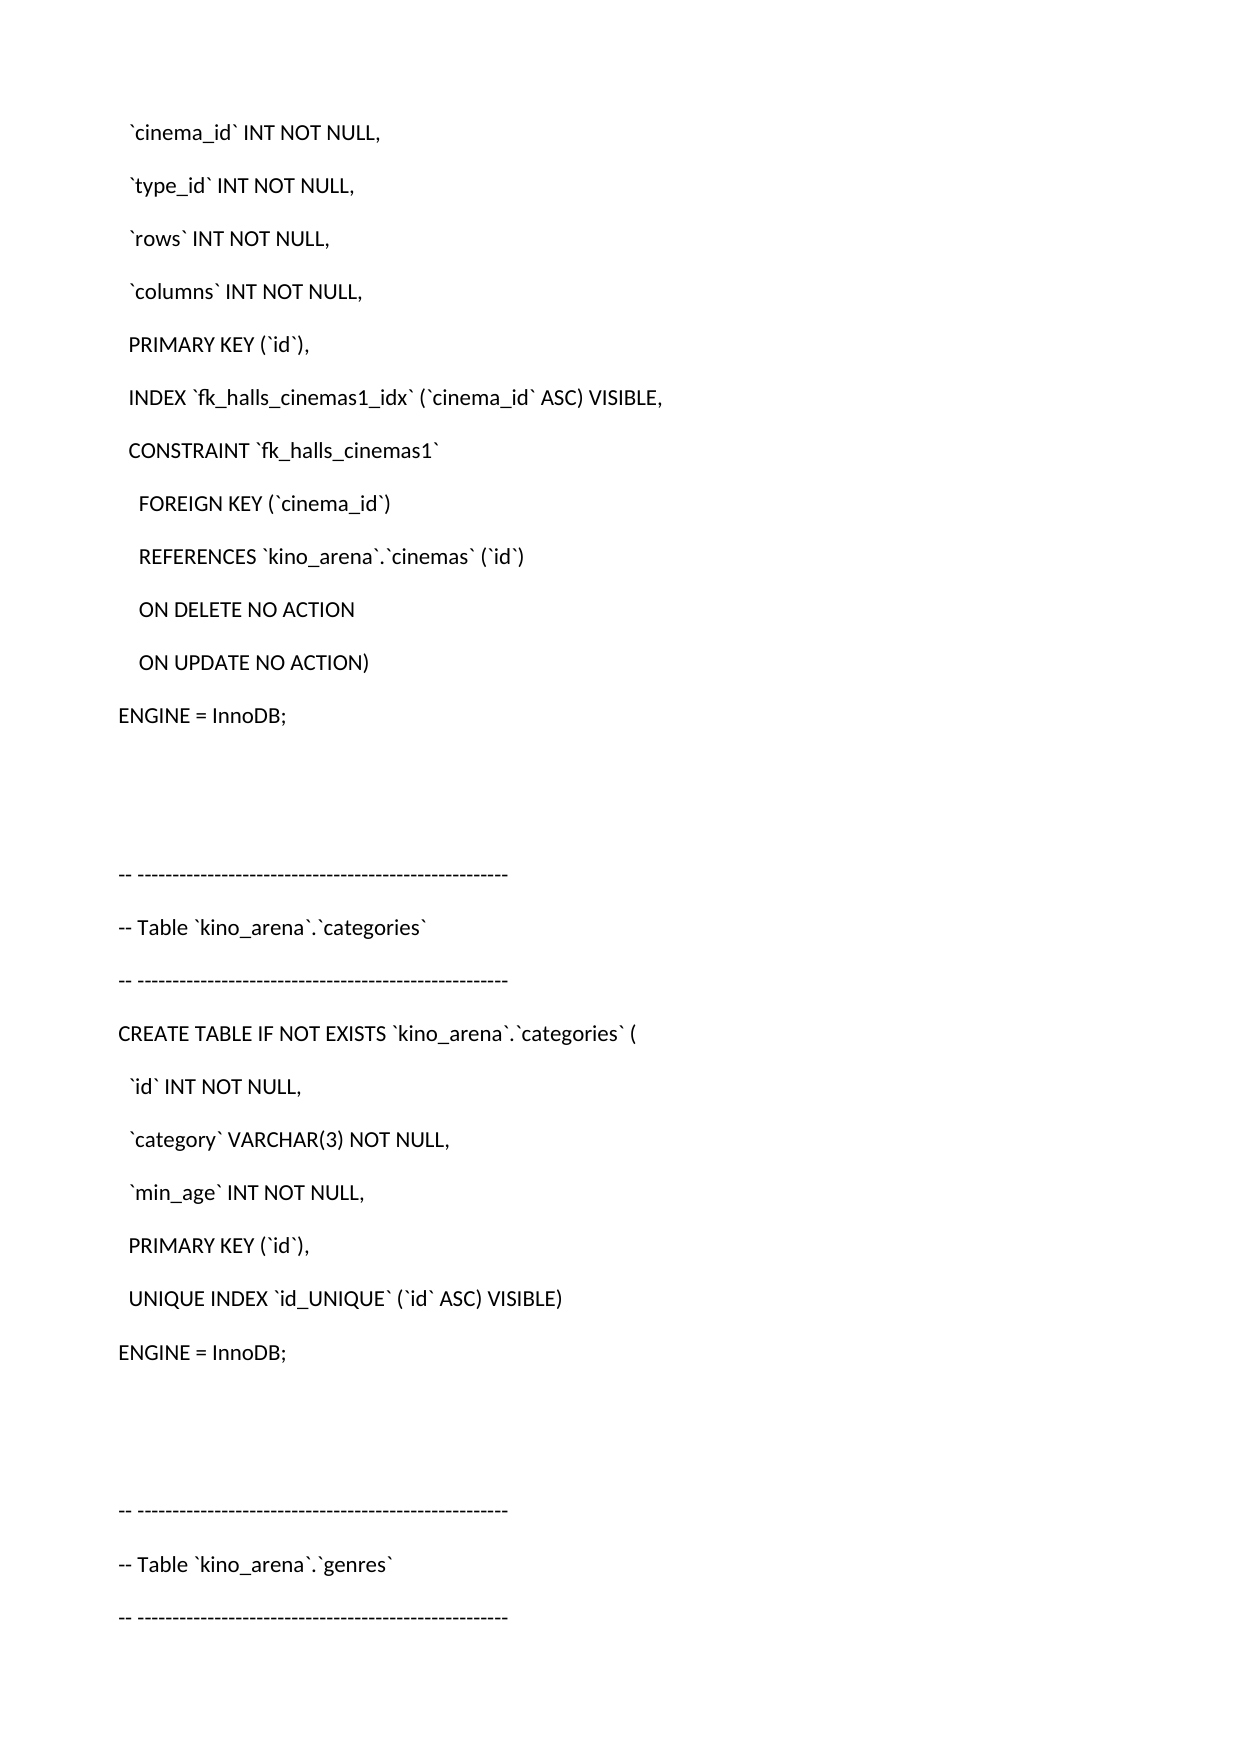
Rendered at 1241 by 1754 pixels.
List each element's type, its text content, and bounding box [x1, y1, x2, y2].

text ENGINE = InnoDB; [118, 701, 1122, 729]
text `type_id` INT NOT NULL, [118, 171, 1122, 199]
text `columns` INT NOT NULL, [118, 277, 1122, 305]
text `category` VARCHAR(3) NOT NULL, [118, 1126, 1122, 1153]
text PRIMARY KEY (`id`), [118, 1232, 1122, 1259]
text FOREIGN KEY (`cinema_id`) [118, 489, 1122, 517]
text REFERENCES `kino_arena`.`cinemas` (`id`) [118, 542, 1122, 570]
text ON DELETE NO ACTION [118, 595, 1122, 623]
text -- ----------------------------------------------------- [118, 966, 1122, 994]
text -- ----------------------------------------------------- [118, 1497, 1122, 1525]
text `id` INT NOT NULL, [118, 1072, 1122, 1101]
text UNIQUE INDEX `id_UNIQUE` (`id` ASC) VISIBLE) [118, 1284, 1122, 1313]
text -- ----------------------------------------------------- [118, 1603, 1122, 1631]
text CREATE TABLE IF NOT EXISTS `kino_arena`.`categories` ( [118, 1019, 1122, 1047]
text `min_age` INT NOT NULL, [118, 1178, 1122, 1207]
text PRIMARY KEY (`id`), [118, 330, 1122, 358]
text ON UPDATE NO ACTION) [118, 648, 1122, 676]
text ENGINE = InnoDB; [118, 1338, 1122, 1366]
text -- Table `kino_arena`.`categories` [118, 913, 1122, 941]
text INDEX `fk_halls_cinemas1_idx` (`cinema_id` ASC) VISIBLE, [118, 383, 1122, 411]
text -- ----------------------------------------------------- [118, 860, 1122, 888]
text CONSTRAINT `fk_halls_cinemas1` [118, 436, 1122, 464]
text `rows` INT NOT NULL, [118, 224, 1122, 252]
text -- Table `kino_arena`.`genres` [118, 1550, 1122, 1578]
text `cinema_id` INT NOT NULL, [118, 118, 1122, 146]
